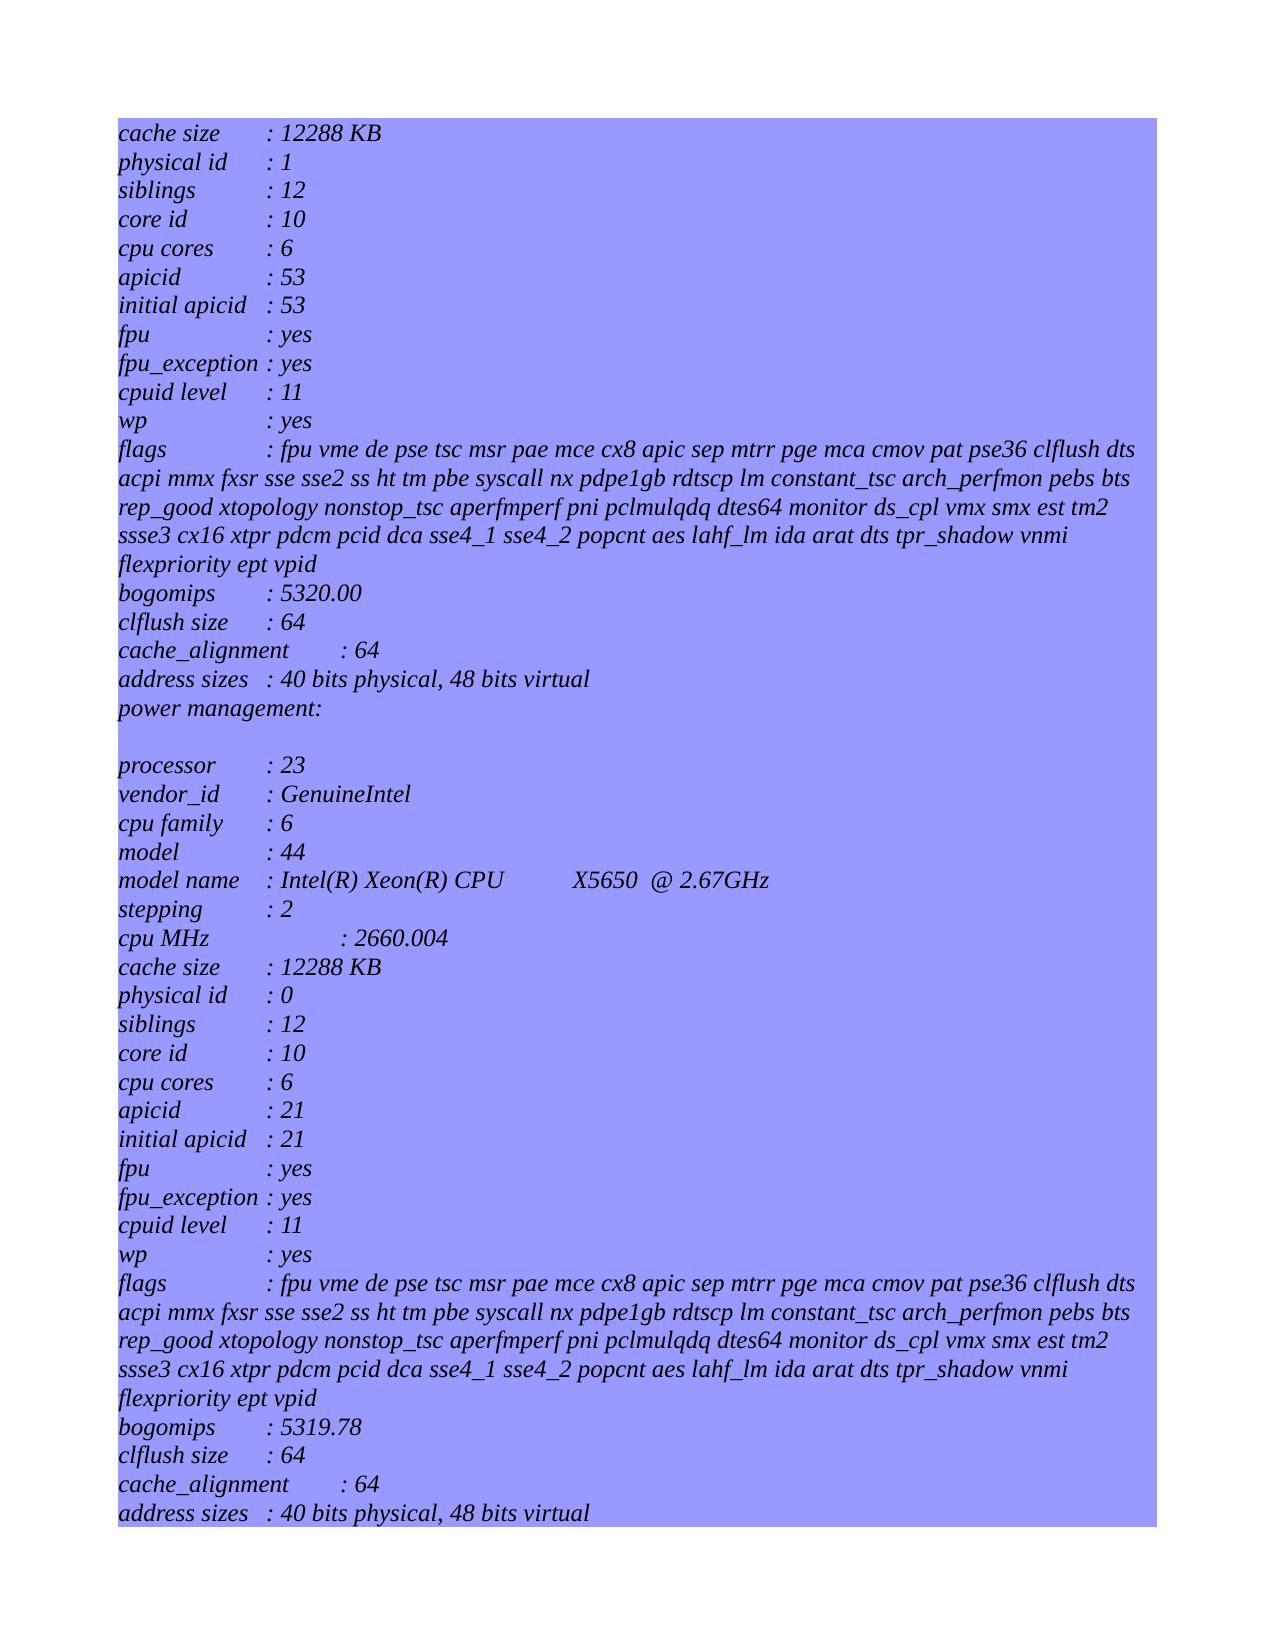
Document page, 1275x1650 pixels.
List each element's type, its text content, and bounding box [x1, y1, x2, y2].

text stepping : 2 [118, 894, 1157, 923]
text apicid : 53 [118, 262, 1157, 291]
text bogomips : 5320.00 [118, 578, 1157, 607]
text flags : fpu vme de pse tsc msr pae mce cx8 apic sep mtrr pge mca cmov pat pse36 clflush dts acpi mmx fxsr sse sse2 ss ht tm pbe syscall nx pdpe1gb rdtscp lm constant_tsc arch_perfmon pebs bts rep_good xtopology nonstop_tsc aperfmperf pni pclmulqdq dtes64 monitor ds_cpl vmx smx est tm2 ssse3 cx16 xtpr pdcm pcid dca sse4_1 sse4_2 popcnt aes lahf_lm ida arat dts tpr_shadow vnmi flexpriority ept vpid [118, 434, 1157, 578]
text cache size : 12288 KB [118, 952, 1157, 981]
text cache_alignment : 64 [118, 1469, 1157, 1498]
text cpu cores : 6 [118, 233, 1157, 262]
text wp : yes [118, 1239, 1157, 1268]
text physical id : 0 [118, 981, 1157, 1009]
text fpu : yes [118, 319, 1157, 348]
text cpu cores : 6 [118, 1067, 1157, 1096]
text core id : 10 [118, 204, 1157, 233]
text siblings : 12 [118, 1009, 1157, 1038]
text cpuid level : 11 [118, 377, 1157, 406]
text cpu family : 6 [118, 808, 1157, 837]
text fpu_exception : yes [118, 1182, 1157, 1211]
text flags : fpu vme de pse tsc msr pae mce cx8 apic sep mtrr pge mca cmov pat pse36 clflush dts acpi mmx fxsr sse sse2 ss ht tm pbe syscall nx pdpe1gb rdtscp lm constant_tsc arch_perfmon pebs bts rep_good xtopology nonstop_tsc aperfmperf pni pclmulqdq dtes64 monitor ds_cpl vmx smx est tm2 ssse3 cx16 xtpr pdcm pcid dca sse4_1 sse4_2 popcnt aes lahf_lm ida arat dts tpr_shadow vnmi flexpriority ept vpid [118, 1268, 1157, 1412]
text bogomips : 5319.78 [118, 1412, 1157, 1441]
text address sizes : 40 bits physical, 48 bits virtual [118, 664, 1157, 693]
text siblings : 12 [118, 176, 1157, 204]
text core id : 10 [118, 1038, 1157, 1067]
text address sizes : 40 bits physical, 48 bits virtual [118, 1498, 1157, 1527]
text clflush size : 64 [118, 607, 1157, 636]
text cache size : 12288 KB [118, 118, 1157, 147]
text fpu : yes [118, 1153, 1157, 1182]
text processor : 23 [118, 751, 1157, 779]
text cpu MHz : 2660.004 [118, 923, 1157, 952]
text model : 44 [118, 837, 1157, 866]
text model name : Intel(R) Xeon(R) CPU X5650 @ 2.67GHz [118, 866, 1157, 894]
text fpu_exception : yes [118, 348, 1157, 377]
text initial apicid : 21 [118, 1124, 1157, 1153]
text apicid : 21 [118, 1096, 1157, 1124]
text wp : yes [118, 406, 1157, 434]
text vendor_id : GenuineIntel [118, 779, 1157, 808]
text clflush size : 64 [118, 1441, 1157, 1469]
text physical id : 1 [118, 147, 1157, 176]
text power management: [118, 693, 1157, 722]
text cache_alignment : 64 [118, 636, 1157, 664]
text initial apicid : 53 [118, 291, 1157, 319]
text cpuid level : 11 [118, 1211, 1157, 1239]
